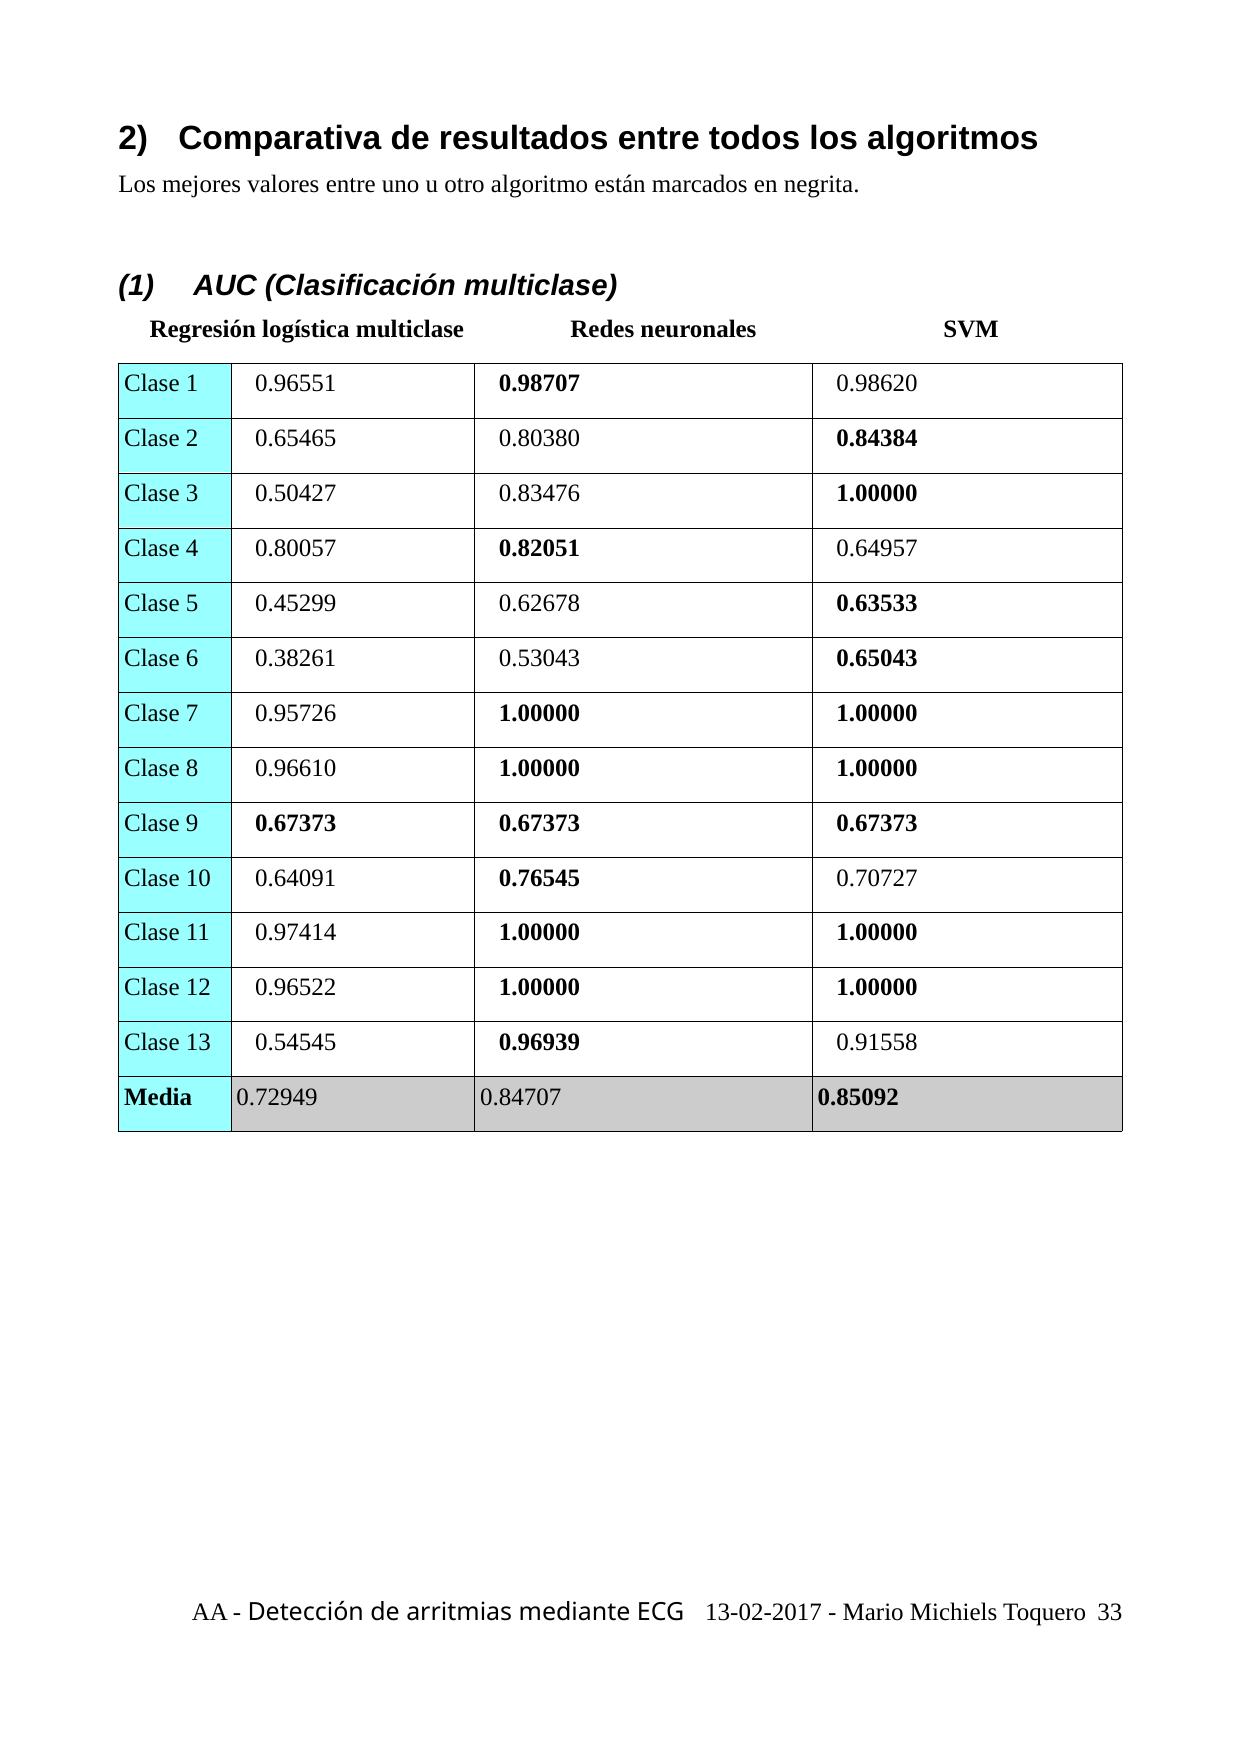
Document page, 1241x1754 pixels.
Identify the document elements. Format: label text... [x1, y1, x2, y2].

table_cell 0.53043 [475, 638, 812, 692]
table_cell Clase 4 [119, 529, 231, 582]
table_cell 0.85092 [813, 1077, 1122, 1131]
table_cell 1.00000 [475, 913, 812, 967]
table_header 0.96551 [232, 364, 474, 418]
table_cell Clase 2 [119, 419, 231, 472]
table_cell 0.65465 [232, 419, 474, 472]
subtitle AUC (Clasificación multiclase) [118, 267, 1122, 301]
table_cell 0.80057 [232, 529, 474, 582]
table_cell Clase 12 [119, 968, 231, 1021]
table_cell Clase 6 [119, 638, 231, 692]
table_cell 0.64957 [813, 529, 1122, 582]
table_cell 0.72949 [232, 1077, 474, 1131]
table_cell 0.67373 [232, 803, 474, 857]
text Los mejores valores entre uno u otro algoritmo están marcados en negrita. [118, 169, 1122, 198]
table_cell 0.80380 [475, 419, 812, 472]
table_cell 1.00000 [813, 693, 1122, 747]
table_cell 0.84384 [813, 419, 1122, 472]
table_cell Clase 13 [119, 1022, 231, 1076]
table_header Clase 1 [119, 364, 231, 418]
table_cell 0.64091 [232, 858, 474, 912]
table_cell Clase 10 [119, 858, 231, 912]
table_cell 0.63533 [813, 583, 1122, 637]
table_cell 1.00000 [475, 693, 812, 747]
table_cell Clase 7 [119, 693, 231, 747]
table_cell Clase 8 [119, 748, 231, 802]
table_cell 0.96610 [232, 748, 474, 802]
table_cell 0.45299 [232, 583, 474, 637]
table_cell 1.00000 [475, 968, 812, 1021]
table_cell Clase 9 [119, 803, 231, 857]
table_cell 1.00000 [813, 913, 1122, 967]
table_cell 0.96522 [232, 968, 474, 1021]
table_header 0.98707 [475, 364, 812, 418]
table_cell 0.50427 [232, 474, 474, 527]
table_cell Clase 3 [119, 474, 231, 527]
table_cell 0.67373 [475, 803, 812, 857]
table_cell 0.65043 [813, 638, 1122, 692]
table_cell 1.00000 [475, 748, 812, 802]
table_cell Clase 11 [119, 913, 231, 967]
table_cell 0.82051 [475, 529, 812, 582]
table_cell 0.95726 [232, 693, 474, 747]
table_header 0.98620 [813, 364, 1122, 418]
table_cell 0.84707 [475, 1077, 812, 1131]
table_cell 0.91558 [813, 1022, 1122, 1076]
table_cell Media [119, 1077, 231, 1131]
table_cell 1.00000 [813, 968, 1122, 1021]
table_cell 1.00000 [813, 474, 1122, 527]
table_cell 0.67373 [813, 803, 1122, 857]
text Regresión logística multiclase Redes neuronales SVM [118, 314, 1122, 342]
table_cell 0.54545 [232, 1022, 474, 1076]
table_cell 0.62678 [475, 583, 812, 637]
table_cell 0.76545 [475, 858, 812, 912]
table_cell 0.70727 [813, 858, 1122, 912]
table_cell 0.83476 [475, 474, 812, 527]
table_cell 1.00000 [813, 748, 1122, 802]
table_cell Clase 5 [119, 583, 231, 637]
table_cell 0.38261 [232, 638, 474, 692]
table_cell 0.97414 [232, 913, 474, 967]
subtitle Comparativa de resultados entre todos los algoritmos [118, 118, 1122, 157]
table_cell 0.96939 [475, 1022, 812, 1076]
